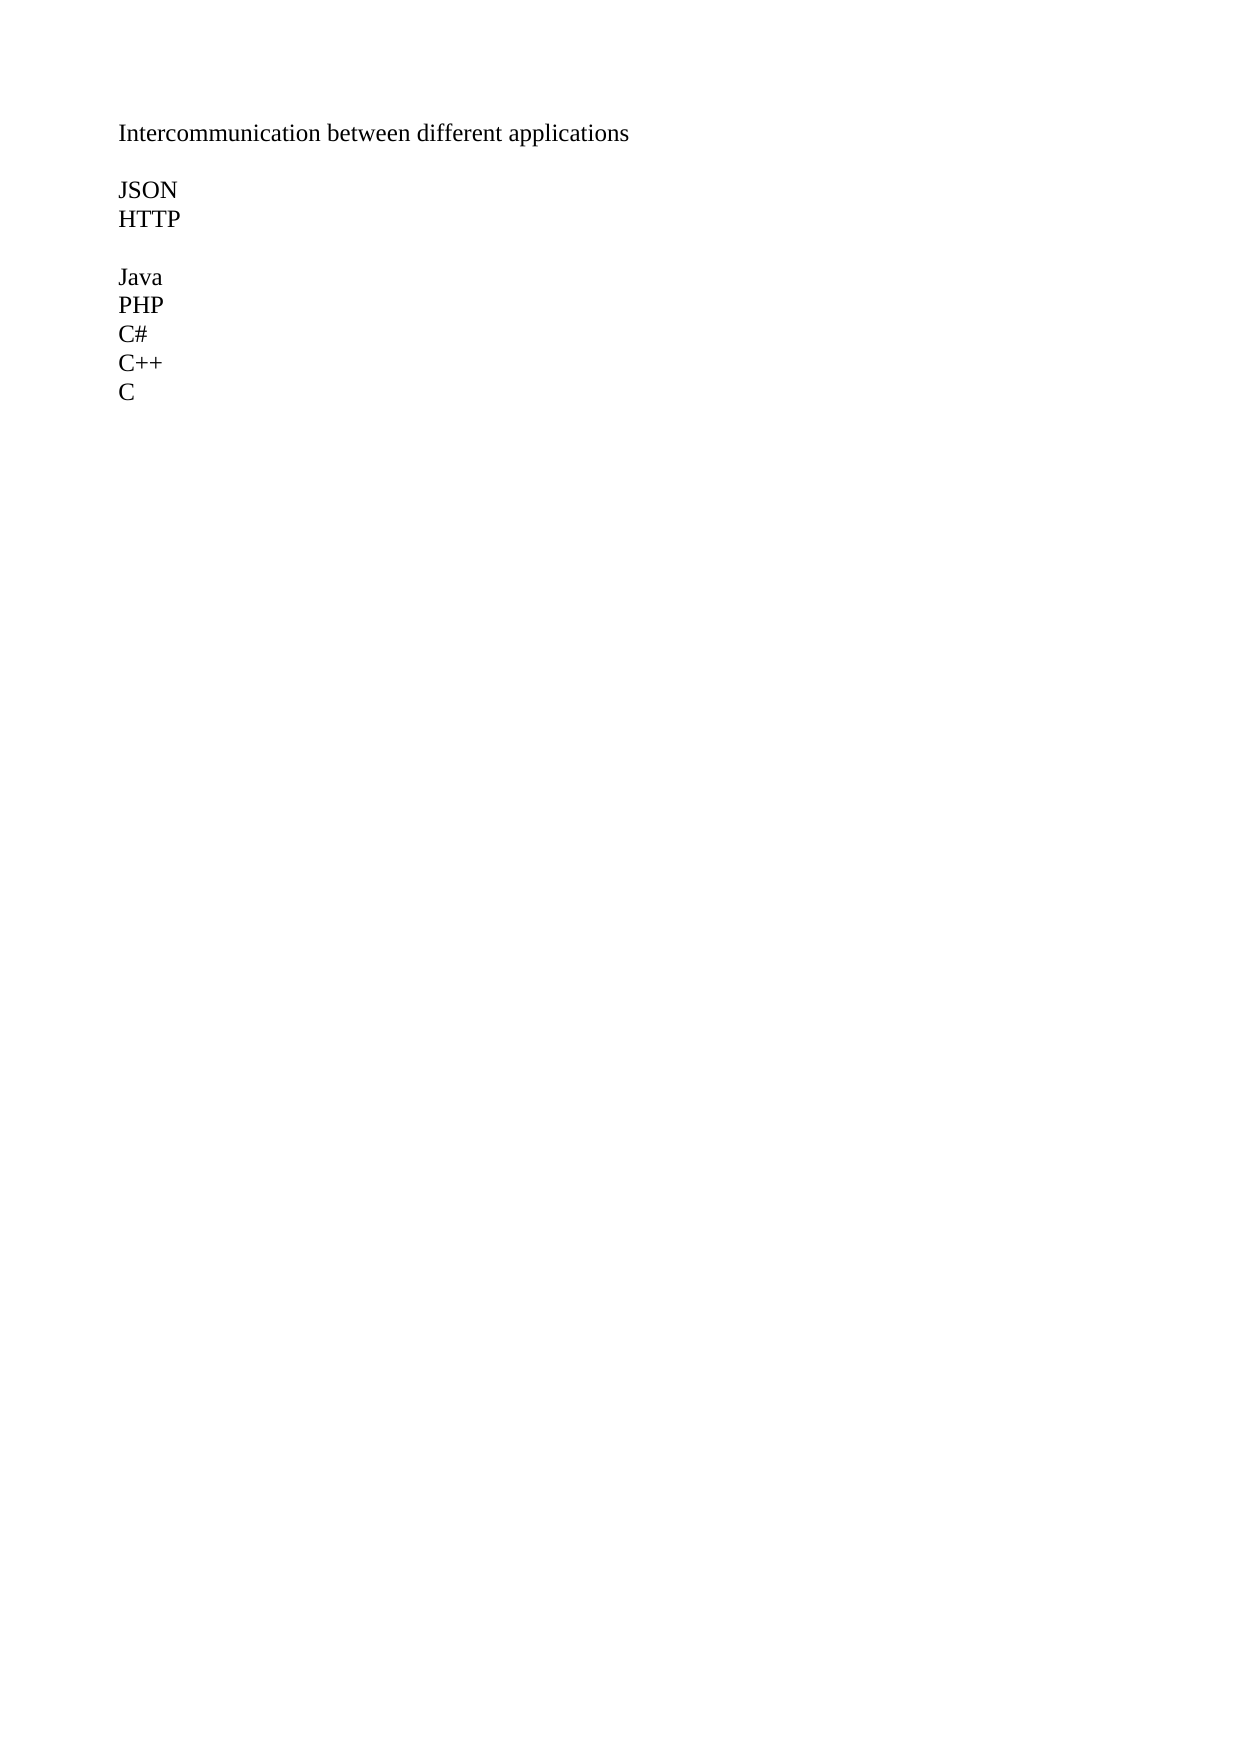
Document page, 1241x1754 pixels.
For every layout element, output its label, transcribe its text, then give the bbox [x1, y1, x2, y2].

text C [118, 377, 1122, 406]
text JSON [118, 176, 1122, 204]
text C++ [118, 348, 1122, 377]
text HTTP [118, 204, 1122, 233]
text Intercommunication between different applications [118, 118, 1122, 147]
text PHP [118, 291, 1122, 319]
text Java [118, 262, 1122, 291]
text C# [118, 319, 1122, 348]
